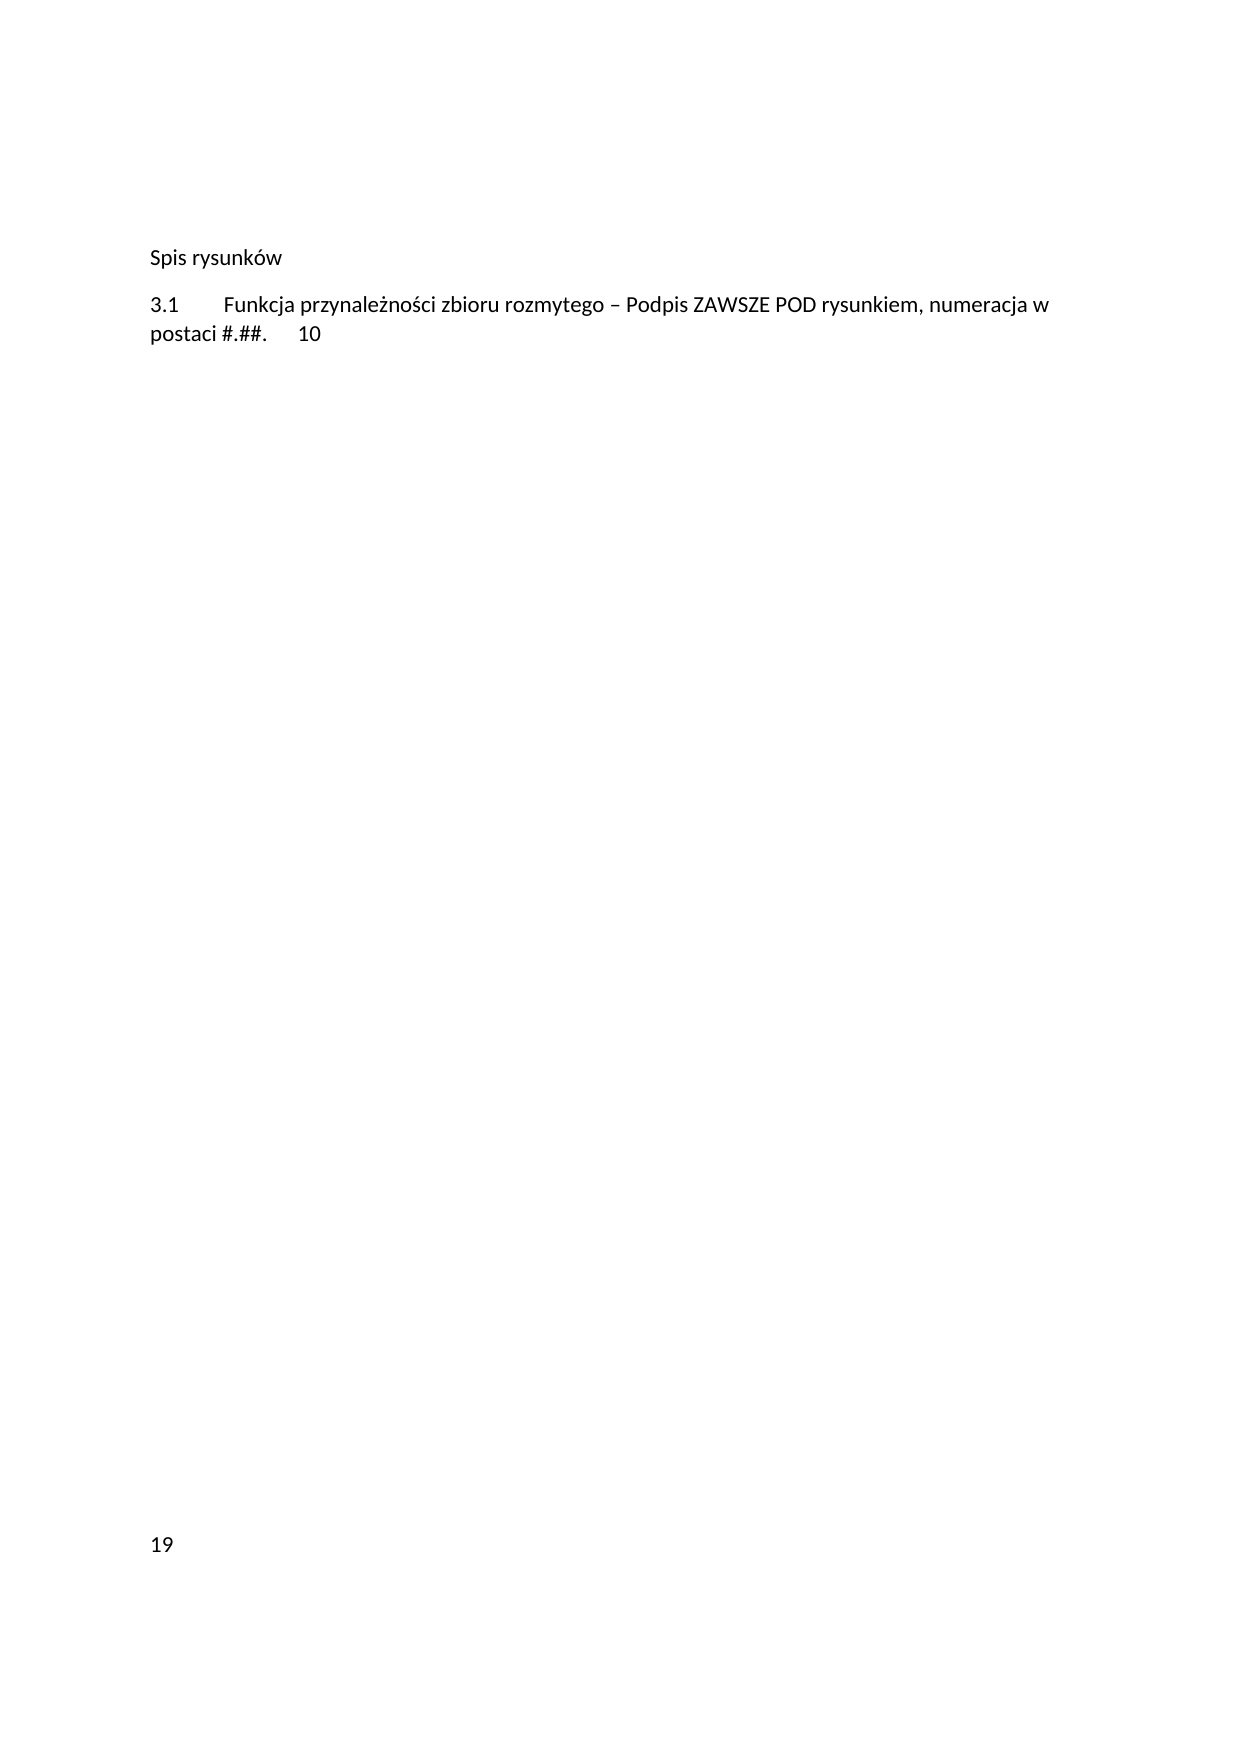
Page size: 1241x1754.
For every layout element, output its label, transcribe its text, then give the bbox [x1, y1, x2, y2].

text 3.1 Funkcja przynależności zbioru rozmytego – Podpis ZAWSZE POD rysunkiem, numeracja w postaci #.##. 10 [150, 290, 1090, 348]
text Spis rysunków [150, 243, 1090, 271]
text 19 [150, 1530, 1090, 1558]
